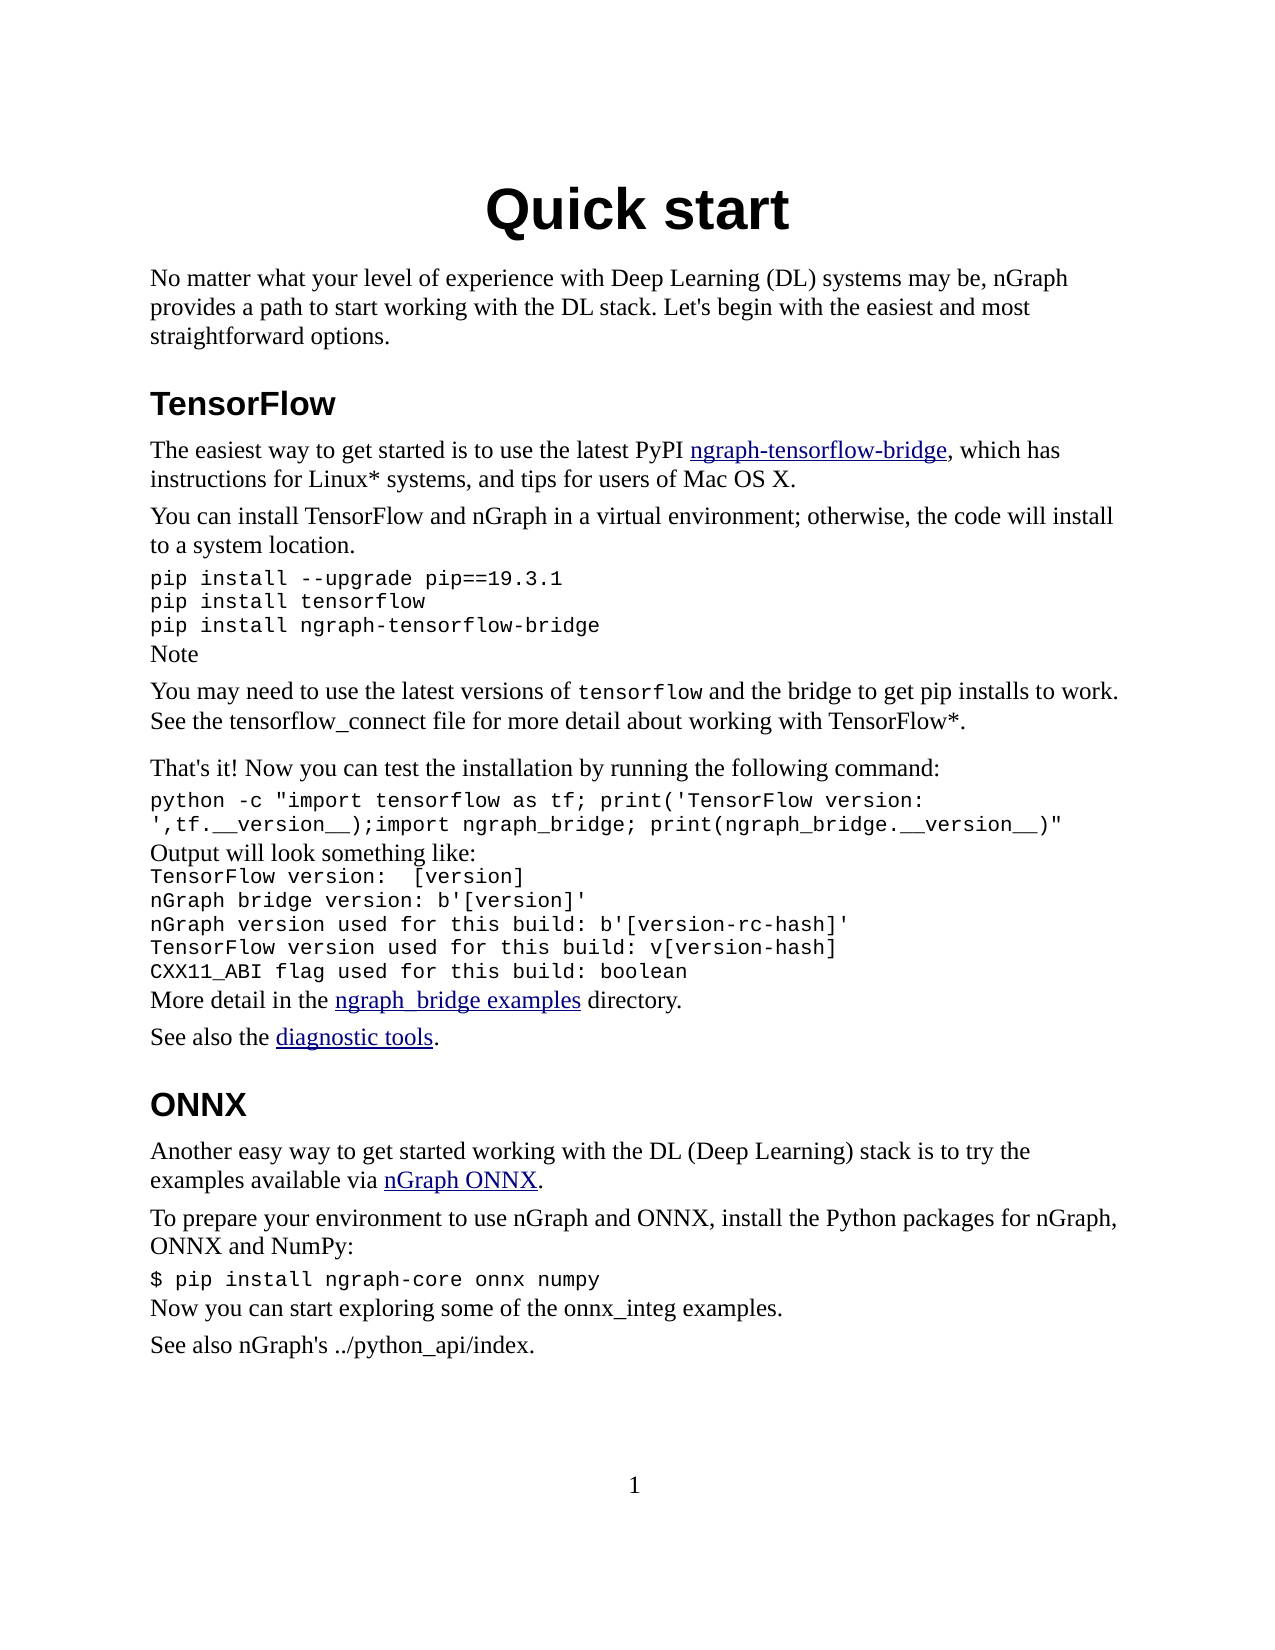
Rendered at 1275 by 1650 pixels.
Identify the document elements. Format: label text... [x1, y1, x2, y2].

text Output will look something like: [150, 838, 1125, 866]
text pip install ngraph-tensorflow-bridge [150, 615, 1125, 639]
text nGraph bridge version: b'[version]' [150, 890, 1125, 914]
text CXX11_ABI flag used for this build: boolean [150, 961, 1125, 985]
text TensorFlow version: [version] [150, 866, 1125, 890]
text That's it! Now you can test the installation by running the following command: [150, 753, 1125, 781]
text TensorFlow version used for this build: v[version-hash] [150, 937, 1125, 961]
text The easiest way to get started is to use the latest PyPI ngraph-tensorflow-bridge, which has instructions for Linux* systems, and tips for users of Mac OS X. [150, 435, 1125, 492]
subtitle TensorFlow [150, 384, 1125, 422]
title Quick start [150, 175, 1125, 242]
text Note [150, 639, 1125, 667]
text No matter what your level of experience with Deep Learning (DL) systems may be, nGraph provides a path to start working with the DL stack. Let's begin with the easiest and most straightforward options. [150, 263, 1125, 350]
text More detail in the ngraph_bridge examples directory. [150, 985, 1125, 1013]
text Now you can start exploring some of the onnx_integ examples. [150, 1293, 1125, 1322]
text nGraph version used for this build: b'[version-rc-hash]' [150, 914, 1125, 937]
text To prepare your environment to use nGraph and ONNX, install the Python packages for nGraph, ONNX and NumPy: [150, 1203, 1125, 1260]
text You can install TensorFlow and nGraph in a virtual environment; otherwise, the code will install to a system location. [150, 501, 1125, 559]
text pip install --upgrade pip==19.3.1 [150, 568, 1125, 591]
text $ pip install ngraph-core onnx numpy [150, 1269, 1125, 1293]
text See also nGraph's ../python_api/index. [150, 1331, 1125, 1359]
text See also the diagnostic tools. [150, 1022, 1125, 1051]
text You may need to use the latest versions of tensorflow and the bridge to get pip installs to work. See the tensorflow_connect file for more detail about working with TensorFlow*. [150, 676, 1125, 735]
subtitle ONNX [150, 1085, 1125, 1124]
text Another easy way to get started working with the DL (Deep Learning) stack is to try the examples available via nGraph ONNX. [150, 1136, 1125, 1194]
text pip install tensorflow [150, 591, 1125, 615]
text python -c "import tensorflow as tf; print('TensorFlow version: ',tf.__version__);import ngraph_bridge; print(ngraph_bridge.__version__)" [150, 790, 1125, 838]
